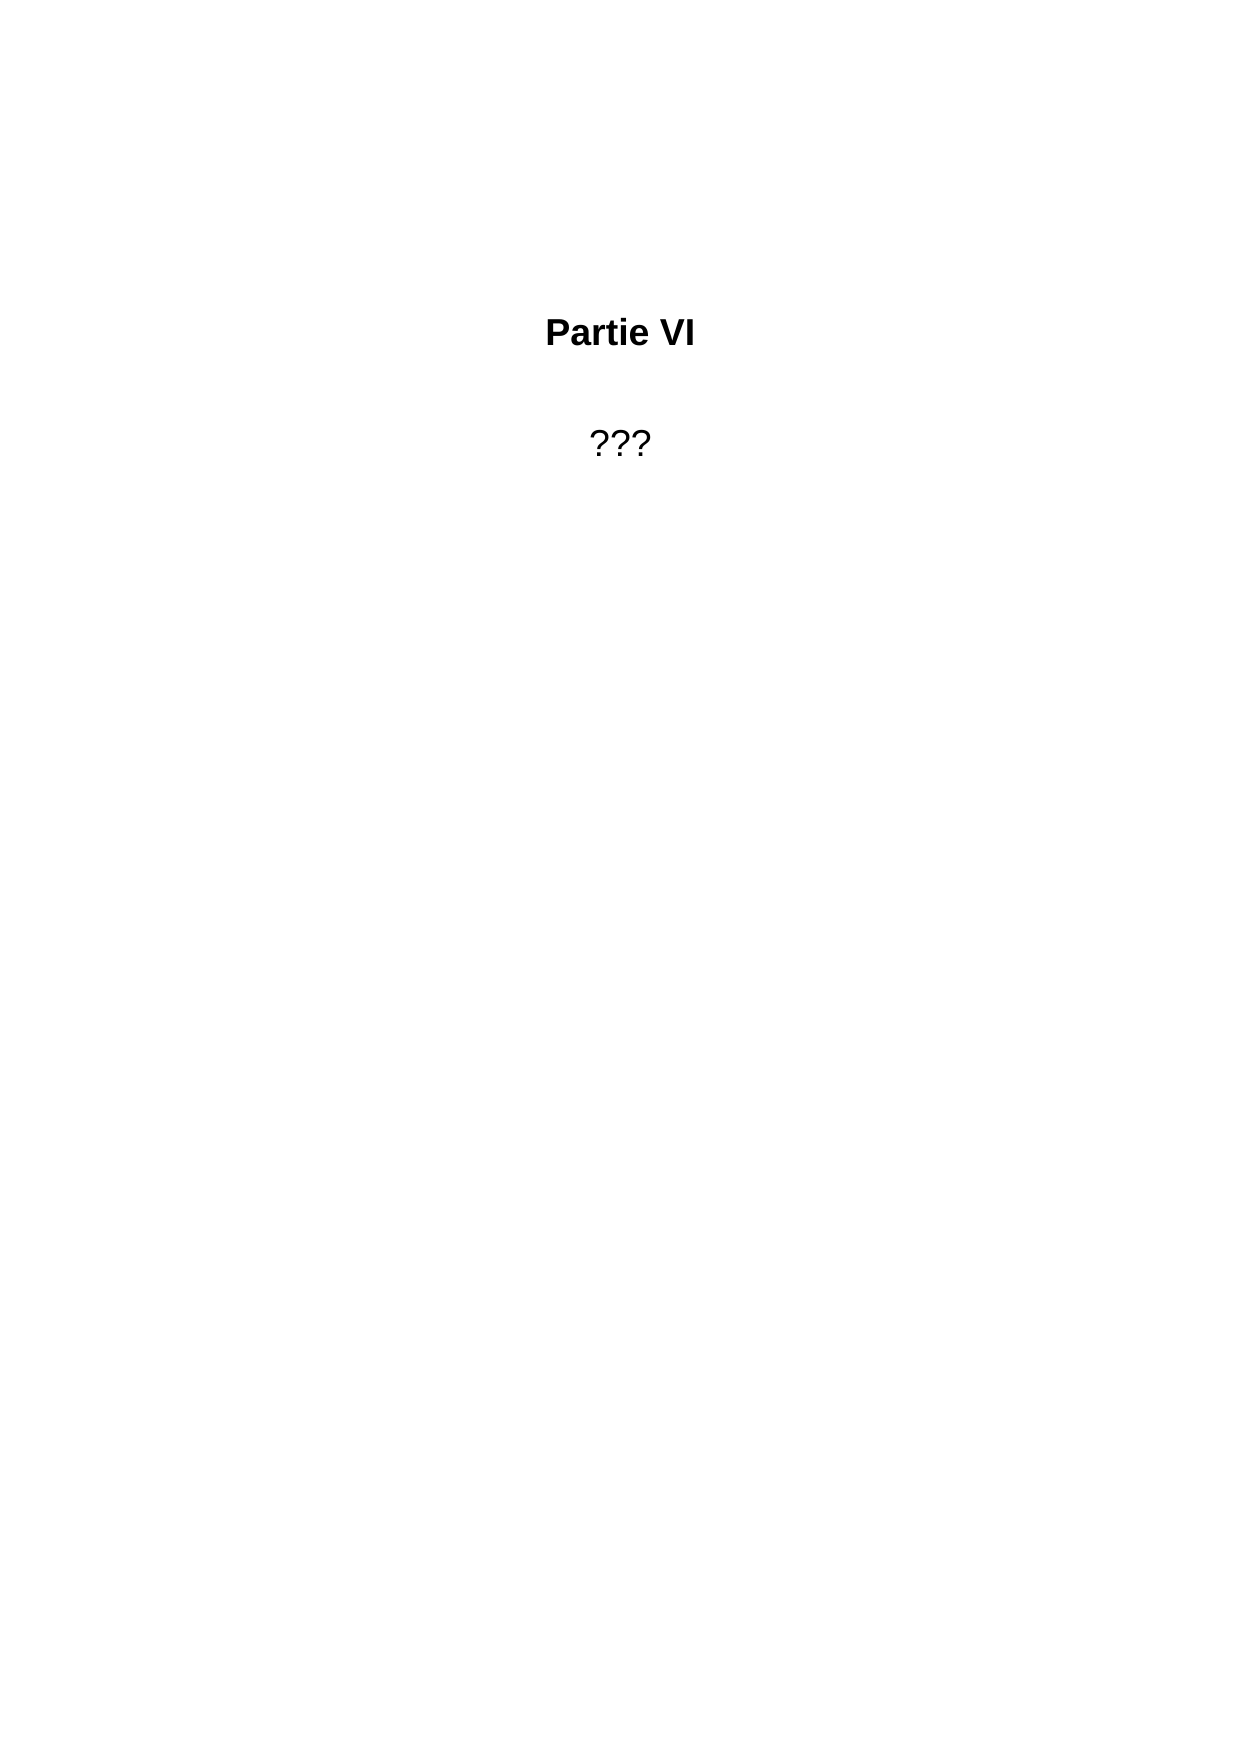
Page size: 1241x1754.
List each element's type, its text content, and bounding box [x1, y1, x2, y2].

subtitle Partie VI [118, 310, 1122, 353]
subtitle ??? [118, 421, 1122, 464]
